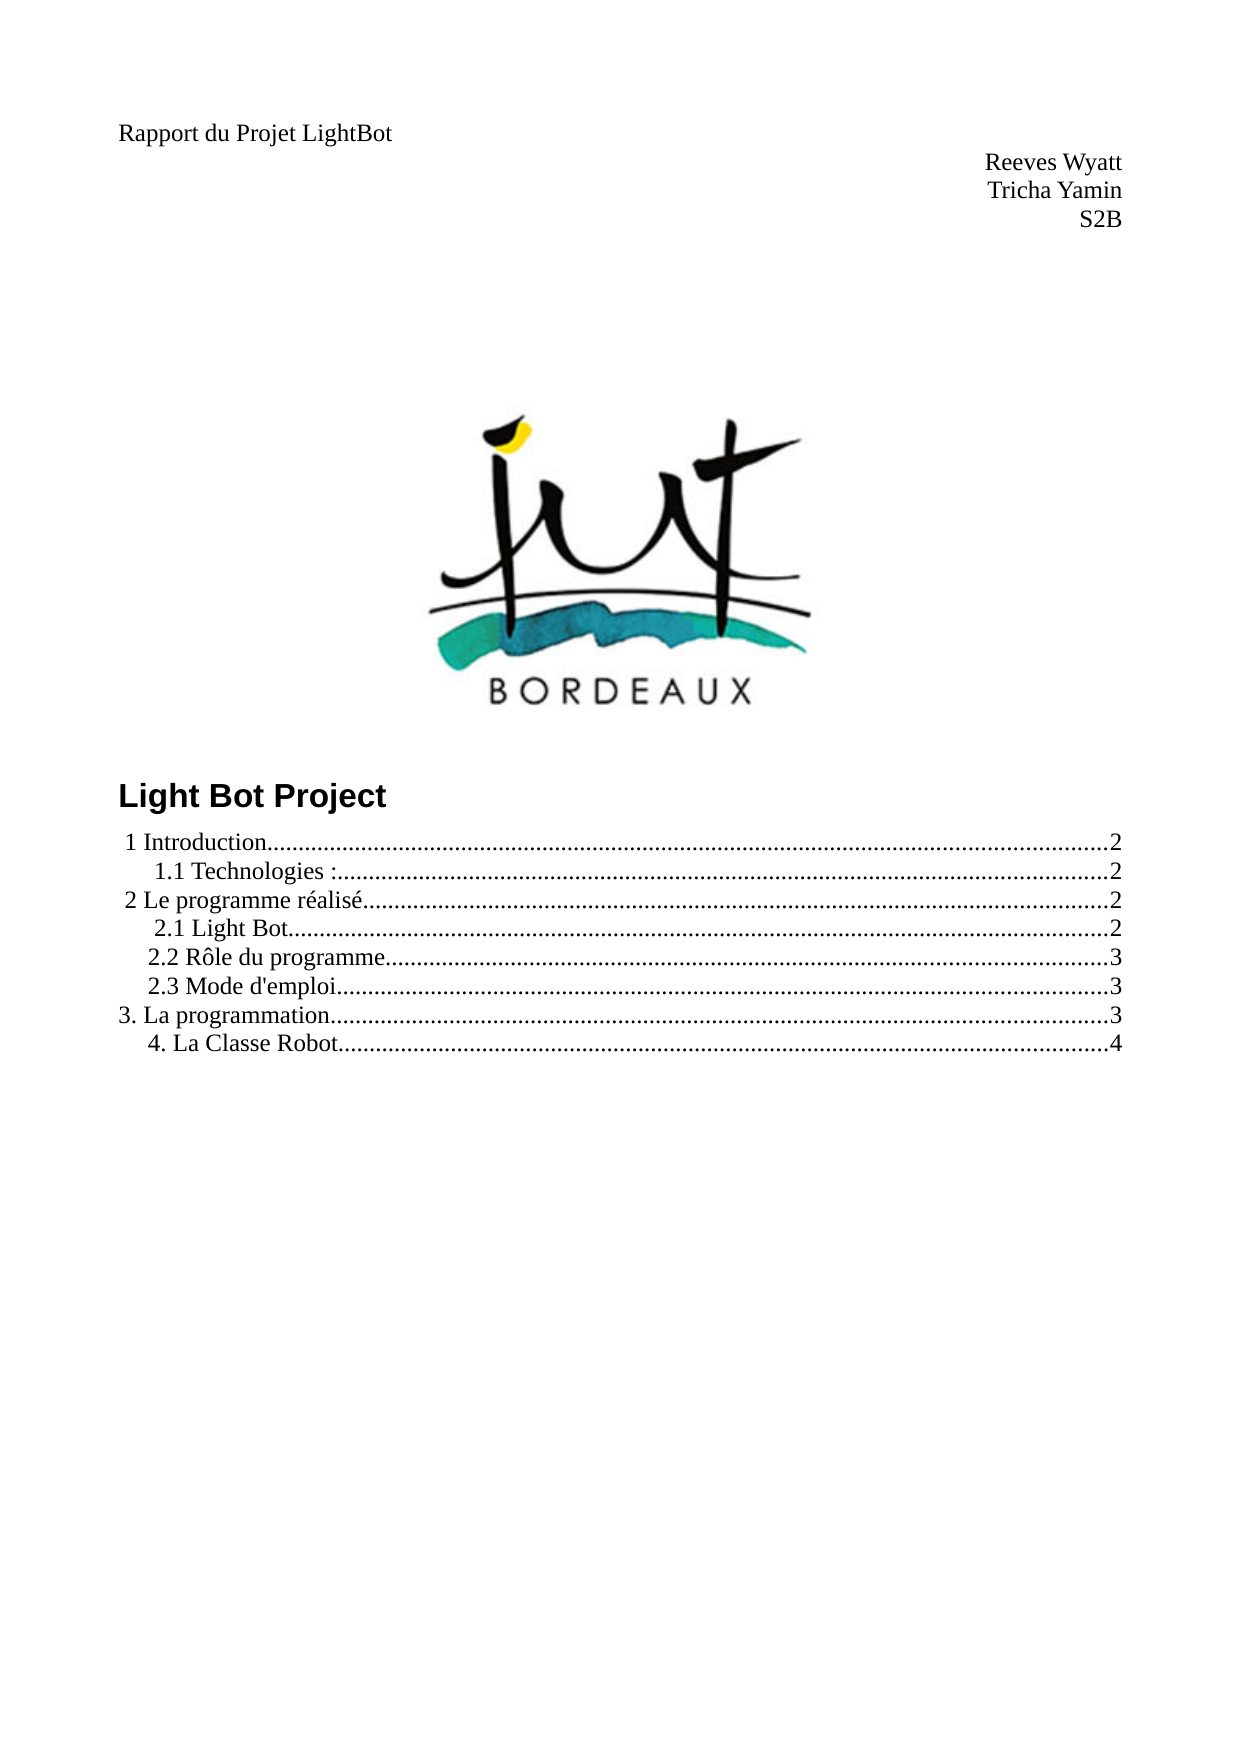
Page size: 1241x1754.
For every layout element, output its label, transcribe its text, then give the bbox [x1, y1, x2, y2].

text 2 Le programme réalisé 2 [118, 885, 1122, 913]
text 3. La programmation 3 [118, 1000, 1122, 1028]
text 2.3 Mode d'emploi 3 [148, 971, 1122, 1000]
text 1 Introduction 2 [118, 827, 1122, 856]
text 2.1 Light Bot 2 [148, 913, 1122, 942]
text 2.2 Rôle du programme 3 [148, 942, 1122, 971]
subtitle Light Bot Project [118, 776, 1122, 815]
text 1.1 Technologies : 2 [148, 856, 1122, 885]
picture [421, 406, 820, 719]
text 4. La Classe Robot 4 [148, 1028, 1122, 1057]
